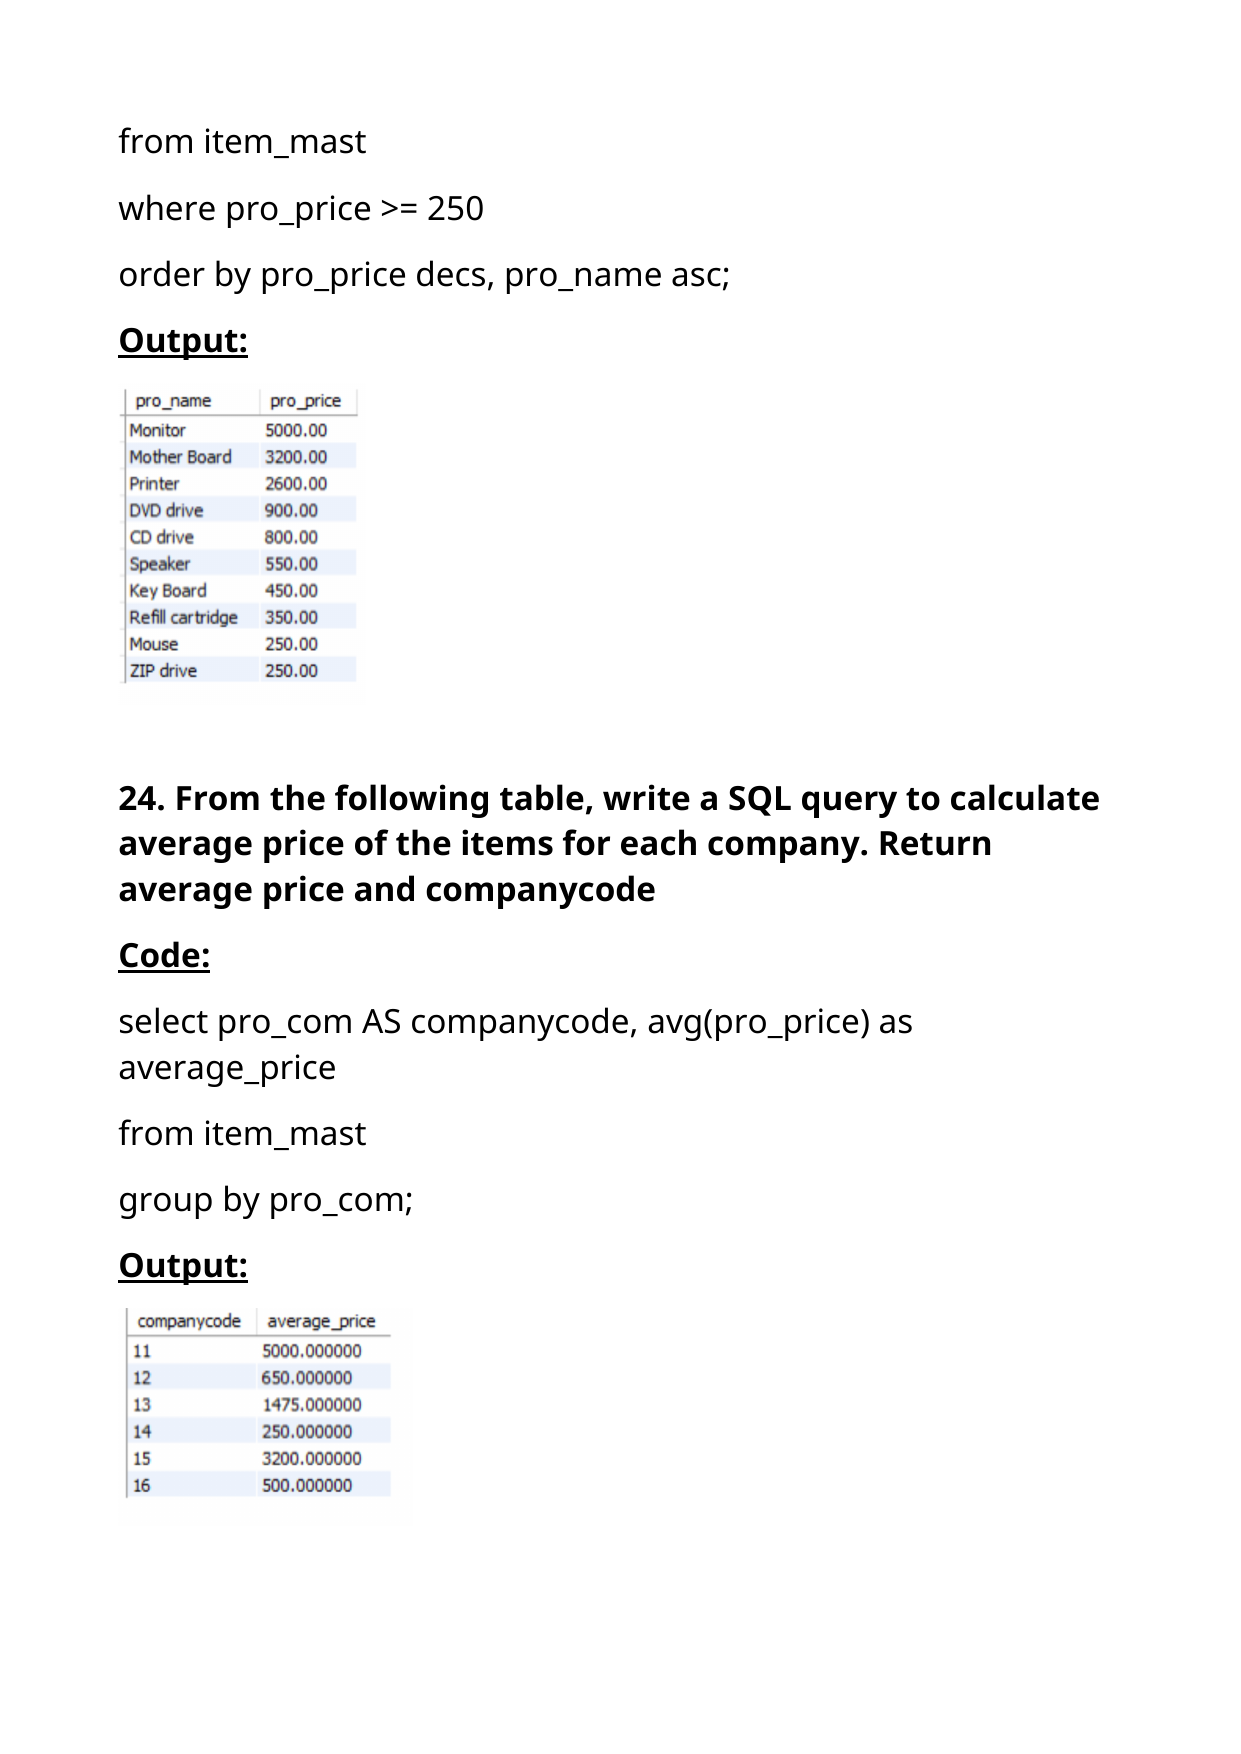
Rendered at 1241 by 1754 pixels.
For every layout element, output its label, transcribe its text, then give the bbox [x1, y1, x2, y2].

text Output: [118, 1242, 1122, 1288]
text group by pro_com; [118, 1176, 1122, 1221]
text Output: [118, 317, 1122, 362]
text from item_mast [118, 1110, 1122, 1155]
text order by pro_price decs, pro_name asc; [118, 251, 1122, 296]
text where pro_price >= 250 [118, 184, 1122, 230]
text 24. From the following table, write a SQL query to calculate average price of the items for each company. Return average price and companycode [118, 775, 1122, 911]
text select pro_com AS companycode, avg(pro_price) as average_price [118, 998, 1122, 1089]
text from item_mast [118, 118, 1122, 163]
text Code: [118, 932, 1122, 977]
